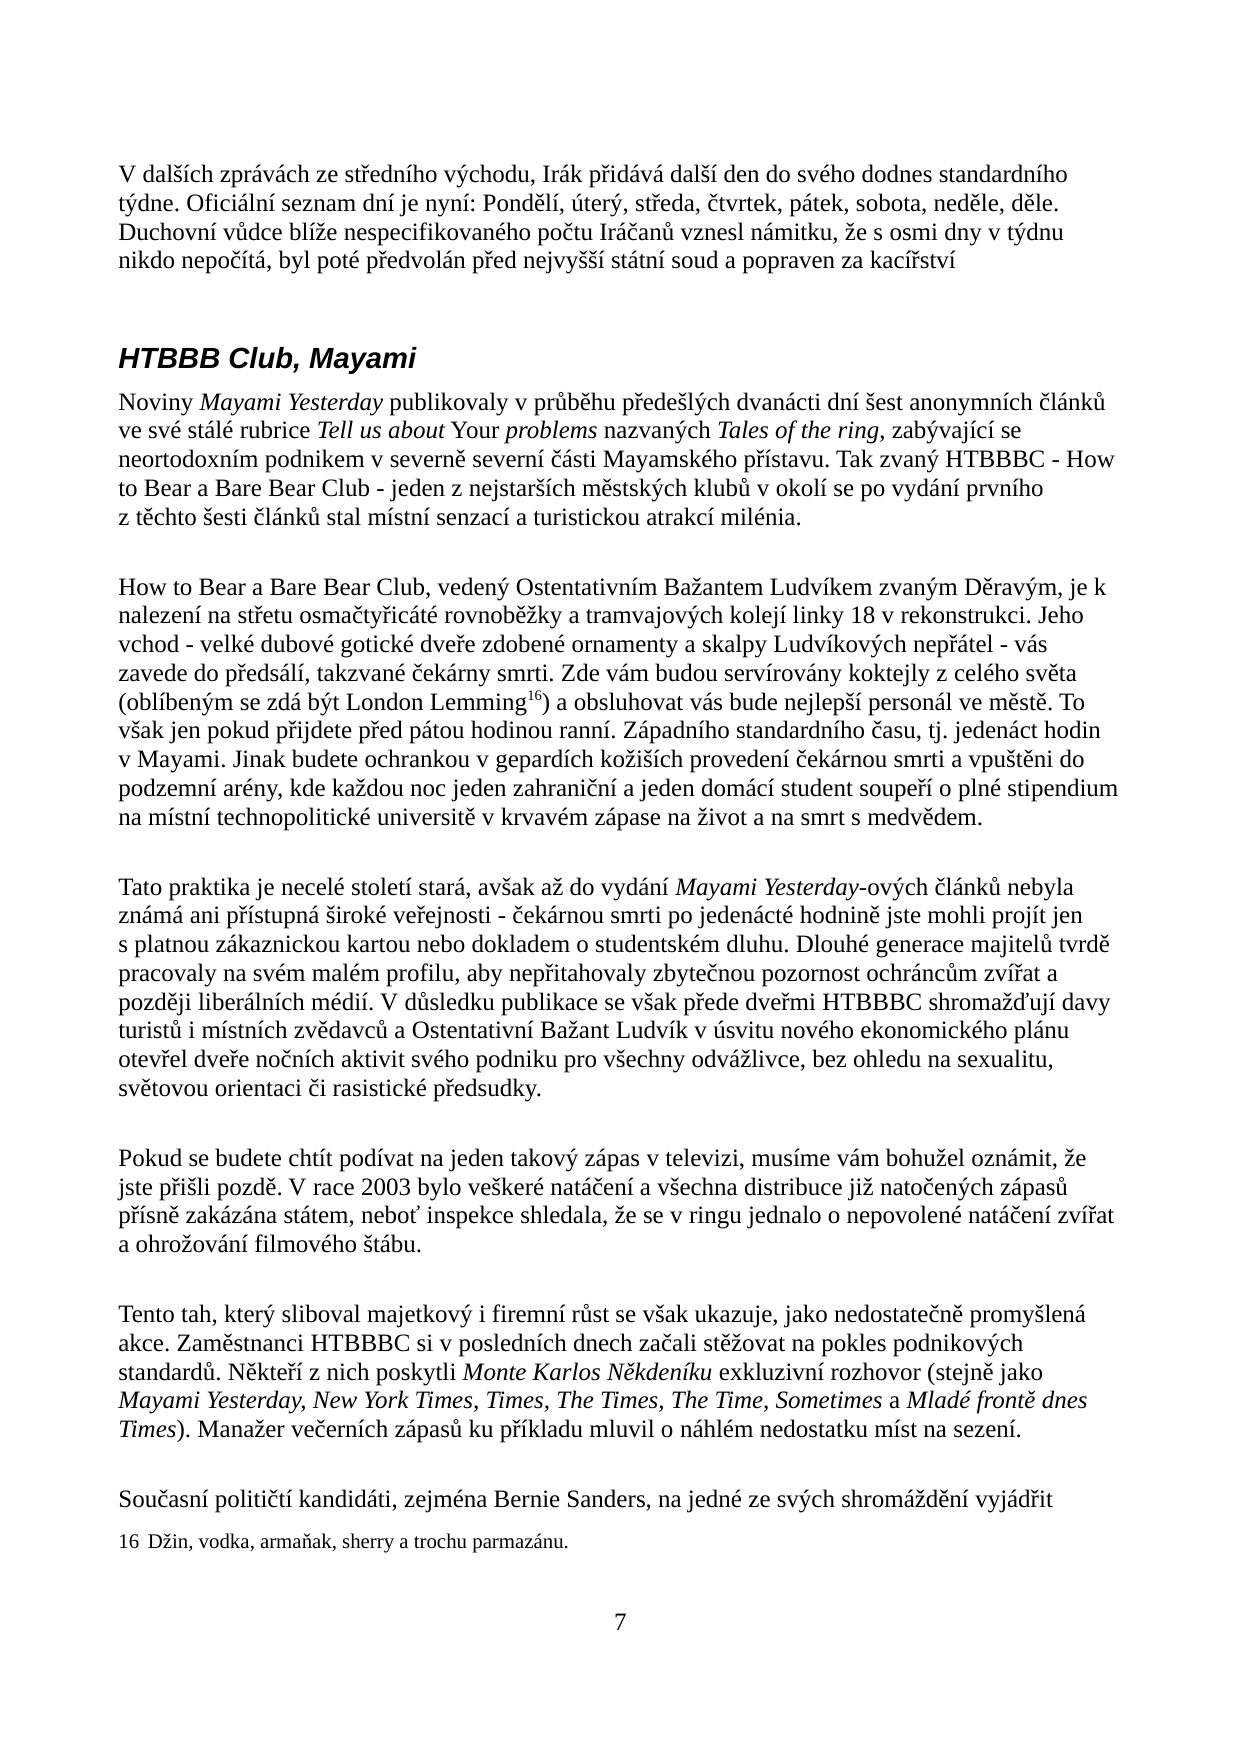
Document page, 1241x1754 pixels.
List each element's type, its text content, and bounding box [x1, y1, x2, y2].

text Současní političtí kandidáti, zejména Bernie Sanders, na jedné ze svých shromáždění vyjádřit [118, 1484, 1122, 1513]
text Džin, vodka, armaňak, sherry a trochu parmazánu. [118, 1529, 1122, 1578]
text V dalších zprávách ze středního východu, Irák přidává další den do svého dodnes standardního týdne. Oficiální seznam dní je nyní: Pondělí, úterý, středa, čtvrtek, pátek, sobota, neděle, děle. Duchovní vůdce blíže nespecifikovaného počtu Iráčanů vznesl námitku, že s osmi dny v týdnu nikdo nepočítá, byl poté předvolán před nejvyšší státní soud a popraven za kacířství [118, 159, 1122, 303]
text Tato praktika je necelé století stará, avšak až do vydání Mayami Yesterday-ových článků nebyla známá ani přístupná široké veřejnosti - čekárnou smrti po jedenácté hodnině jste mohli projít jen s platnou zákaznickou kartou nebo dokladem o studentském dluhu. Dlouhé generace majitelů tvrdě pracovaly na svém malém profilu, aby nepřitahovaly zbytečnou pozornost ochráncům zvířat a později liberálních médií. V důsledku publikace se však přede dveřmi HTBBBC shromažďují davy turistů i místních zvědavců a Ostentativní Bažant Ludvík v úsvitu nového ekonomického plánu otevřel dveře nočních aktivit svého podniku pro všechny odvážlivce, bez ohledu na sexualitu, světovou orientaci či rasistické předsudky. [118, 872, 1122, 1130]
text Noviny Mayami Yesterday publikovaly v průběhu předešlých dvanácti dní šest anonymních článků ve své stálé rubrice Tell us about Your problems nazvaných Tales of the ring, zabývající se neortodoxním podnikem v severně severní části Mayamského přístavu. Tak zvaný HTBBBC - How to Bear a Bare Bear Club - jeden z nejstarších městských klubů v okolí se po vydání prvního z těchto šesti článků stal místní senzací a turistickou atrakcí milénia. [118, 387, 1122, 559]
text [118, 118, 1122, 147]
text Tento tah, který sliboval majetkový i firemní růst se však ukazuje, jako nedostatečně promyšlená akce. Zaměstnanci HTBBBC si v posledních dnech začali stěžovat na pokles podnikových standardů. Někteří z nich poskytli Monte Karlos Někdeníku exkluzivní rozhovor (stejně jako Mayami Yesterday, New York Times, Times, The Times, The Time, Sometimes a Mladé frontě dnes Times). Manažer večerních zápasů ku příkladu mluvil o náhlém nedostatku míst na sezení. [118, 1299, 1122, 1472]
subtitle HTBBB Club, Mayami [118, 341, 1122, 374]
text Pokud se budete chtít podívat na jeden takový zápas v televizi, musíme vám bohužel oznámit, že jste přišli pozdě. V race 2003 bylo veškeré natáčení a všechna distribuce již natočených zápasů přísně zakázána státem, neboť inspekce shledala, že se v ringu jednalo o nepovolené natáčení zvířat a ohrožování filmového štábu. [118, 1143, 1122, 1287]
text How to Bear a Bare Bear Club, vedený Ostentativním Bažantem Ludvíkem zvaným Děravým, je k nalezení na střetu osmačtyřicáté rovnoběžky a tramvajových kolejí linky 18 v rekonstrukci. Jeho vchod - velké dubové gotické dveře zdobené ornamenty a skalpy Ludvíkových nepřátel - vás zavede do předsálí, takzvané čekárny smrti. Zde vám budou servírovány koktejly z celého světa (oblíbeným se zdá být London Lemming) a obsluhovat vás bude nejlepší personál ve městě. To však jen pokud přijdete před pátou hodinou ranní. Západního standardního času, tj. jedenáct hodin v Mayami. Jinak budete ochrankou v gepardích kožiších provedení čekárnou smrti a vpuštěni do podzemní arény, kde každou noc jeden zahraniční a jeden domácí student soupeří o plné stipendium na místní technopolitické universitě v krvavém zápase na život a na smrt s medvědem. [118, 572, 1122, 859]
